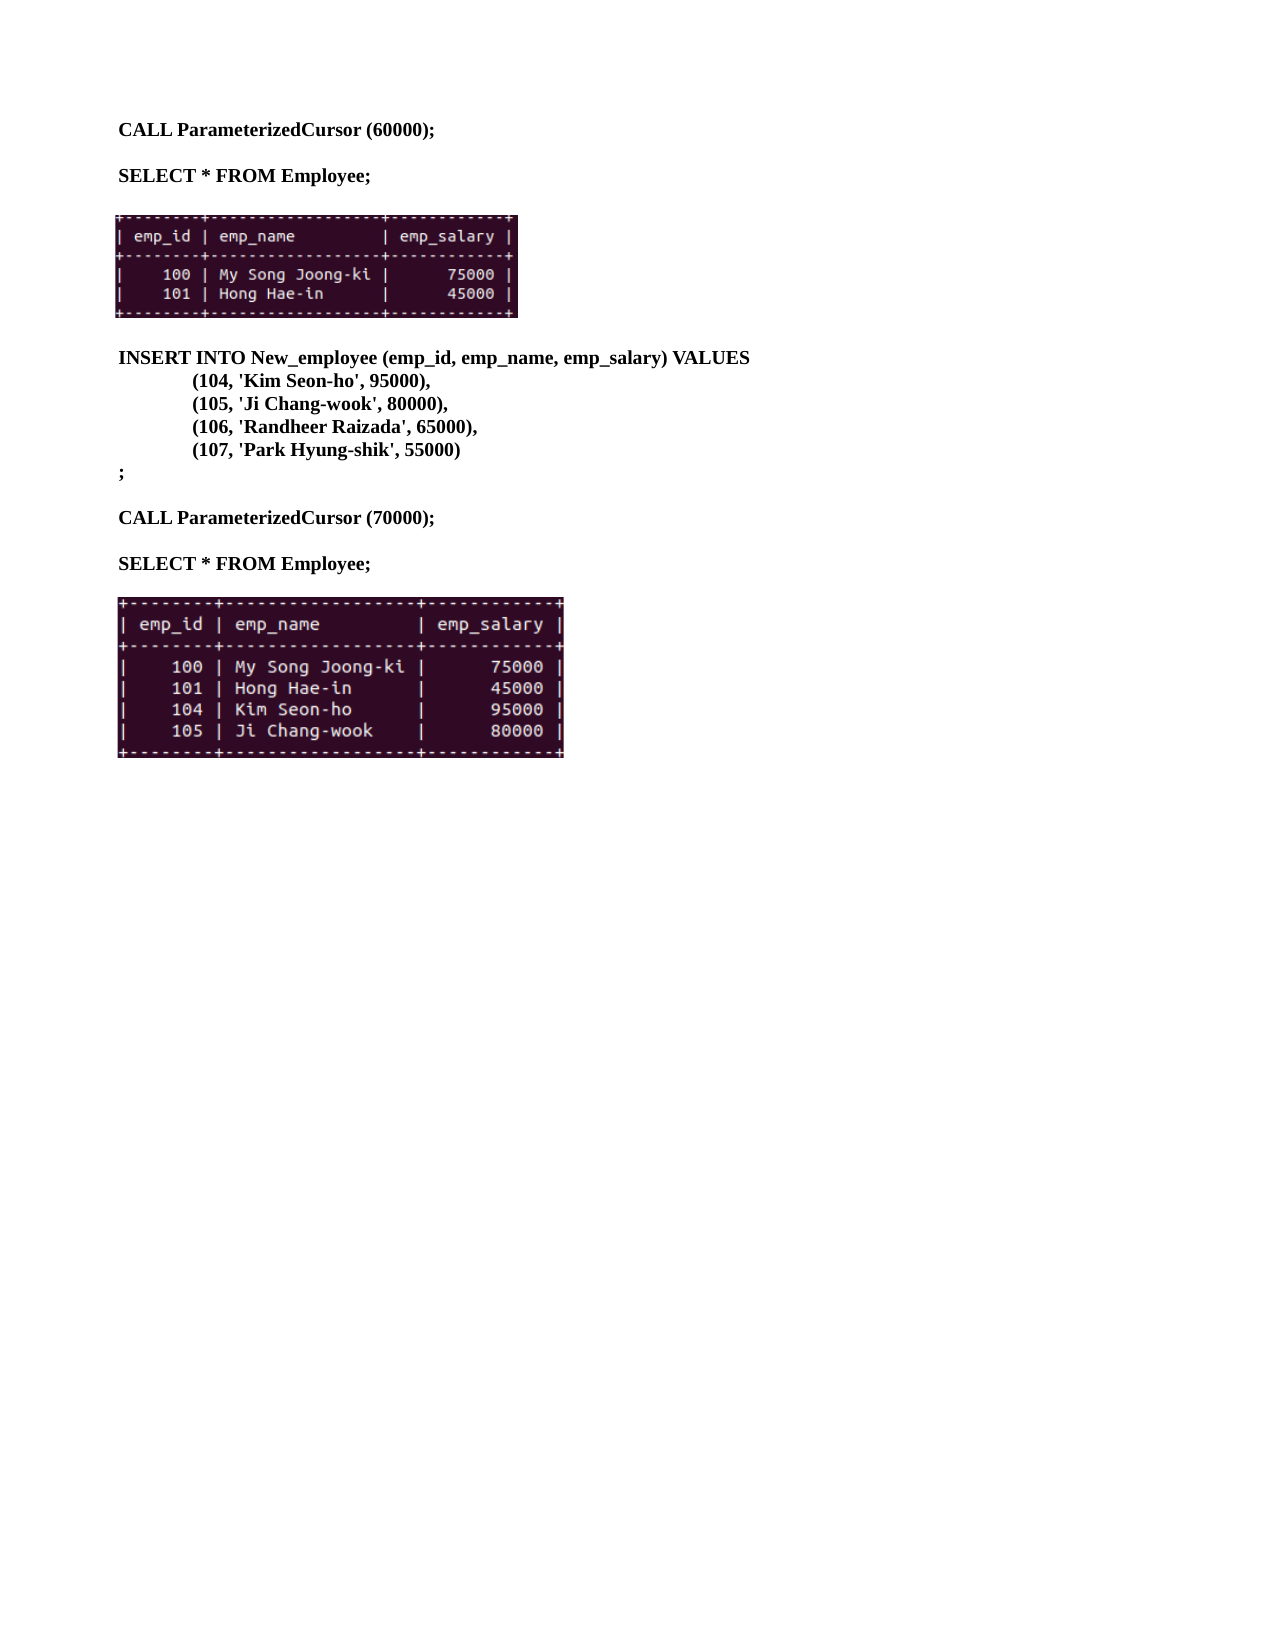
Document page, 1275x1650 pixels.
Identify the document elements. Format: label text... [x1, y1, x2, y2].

text (106, 'Randheer Raizada', 65000), [118, 415, 1157, 437]
text CALL ParameterizedCursor (70000); [118, 506, 1157, 529]
text INSERT INTO New_employee (emp_id, emp_name, emp_salary) VALUES [118, 346, 1157, 369]
text SELECT * FROM Employee; [118, 164, 1157, 187]
picture [117, 597, 564, 758]
text (104, 'Kim Seon-ho', 95000), [118, 369, 1157, 392]
text SELECT * FROM Employee; [118, 552, 1157, 574]
text CALL ParameterizedCursor (60000); [118, 118, 1157, 141]
text (105, 'Ji Chang-wook', 80000), [118, 392, 1157, 415]
text (107, 'Park Hyung-shik', 55000) [118, 437, 1157, 460]
picture [115, 215, 518, 318]
text ; [118, 460, 1157, 483]
